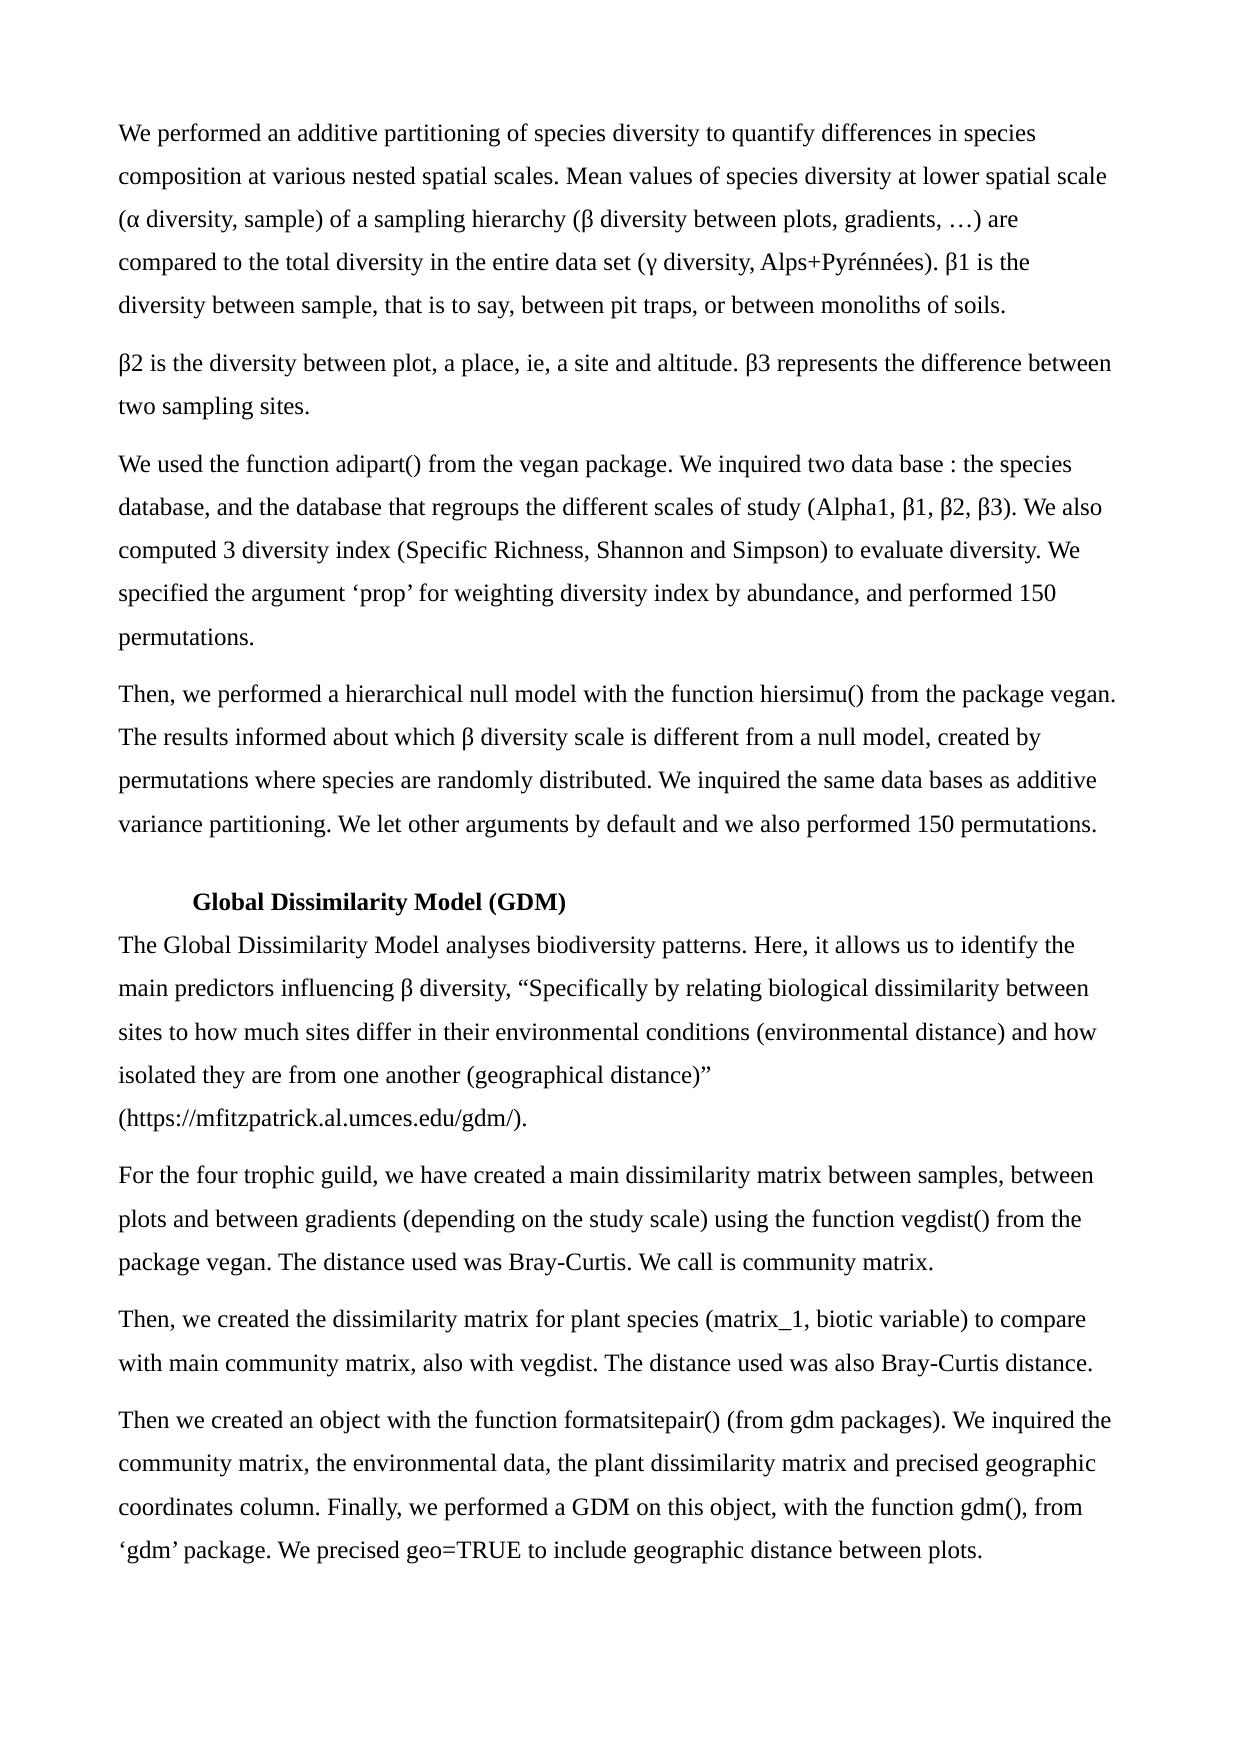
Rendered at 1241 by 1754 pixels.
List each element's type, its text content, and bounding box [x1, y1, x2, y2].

subtitle Global Dissimilarity Model (GDM) [118, 887, 1122, 916]
text We performed an additive partitioning of species diversity to quantify differences in species composition at various nested spatial scales. Mean values of species diversity at lower spatial scale (α diversity, sample) of a sampling hierarchy (β diversity between plots, gradients, …) are compared to the total diversity in the entire data set (γ diversity, Alps+Pyrénnées). β1 is the diversity between sample, that is to say, between pit traps, or between monoliths of soils. [118, 118, 1122, 319]
text For the four trophic guild, we have created a main dissimilarity matrix between samples, between plots and between gradients (depending on the study scale) using the function vegdist() from the package vegan. The distance used was Bray-Curtis. We call is community matrix. [118, 1161, 1122, 1276]
text Then, we created the dissimilarity matrix for plant species (matrix_1, biotic variable) to compare with main community matrix, also with vegdist. The distance used was also Bray-Curtis distance. [118, 1304, 1122, 1376]
text Then we created an object with the function formatsitepair() (from gdm packages). We inquired the community matrix, the environmental data, the plant dissimilarity matrix and precised geographic coordinates column. Finally, we performed a GDM on this object, with the function gdm(), from ‘gdm’ package. We precised geo=TRUE to include geographic distance between plots. [118, 1405, 1122, 1563]
text We used the function adipart() from the vegan package. We inquired two data base : the species database, and the database that regroups the different scales of study (Alpha1, β1, β2, β3). We also computed 3 diversity index (Specific Richness, Shannon and Simpson) to evaluate diversity. We specified the argument ‘prop’ for weighting diversity index by abundance, and performed 150 permutations. [118, 449, 1122, 650]
text The Global Dissimilarity Model analyses biodiversity patterns. Here, it allows us to identify the main predictors influencing β diversity, “Specifically by relating biological dissimilarity between sites to how much sites differ in their environmental conditions (environmental distance) and how isolated they are from one another (geographical distance)” (https://mfitzpatrick.al.umces.edu/gdm/). [118, 930, 1122, 1132]
text Then, we performed a hierarchical null model with the function hiersimu() from the package vegan. The results informed about which β diversity scale is different from a null model, created by permutations where species are randomly distributed. We inquired the same data bases as additive variance partitioning. We let other arguments by default and we also performed 150 permutations. [118, 679, 1122, 837]
text β2 is the diversity between plot, a place, ie, a site and altitude. β3 represents the difference between two sampling sites. [118, 348, 1122, 420]
